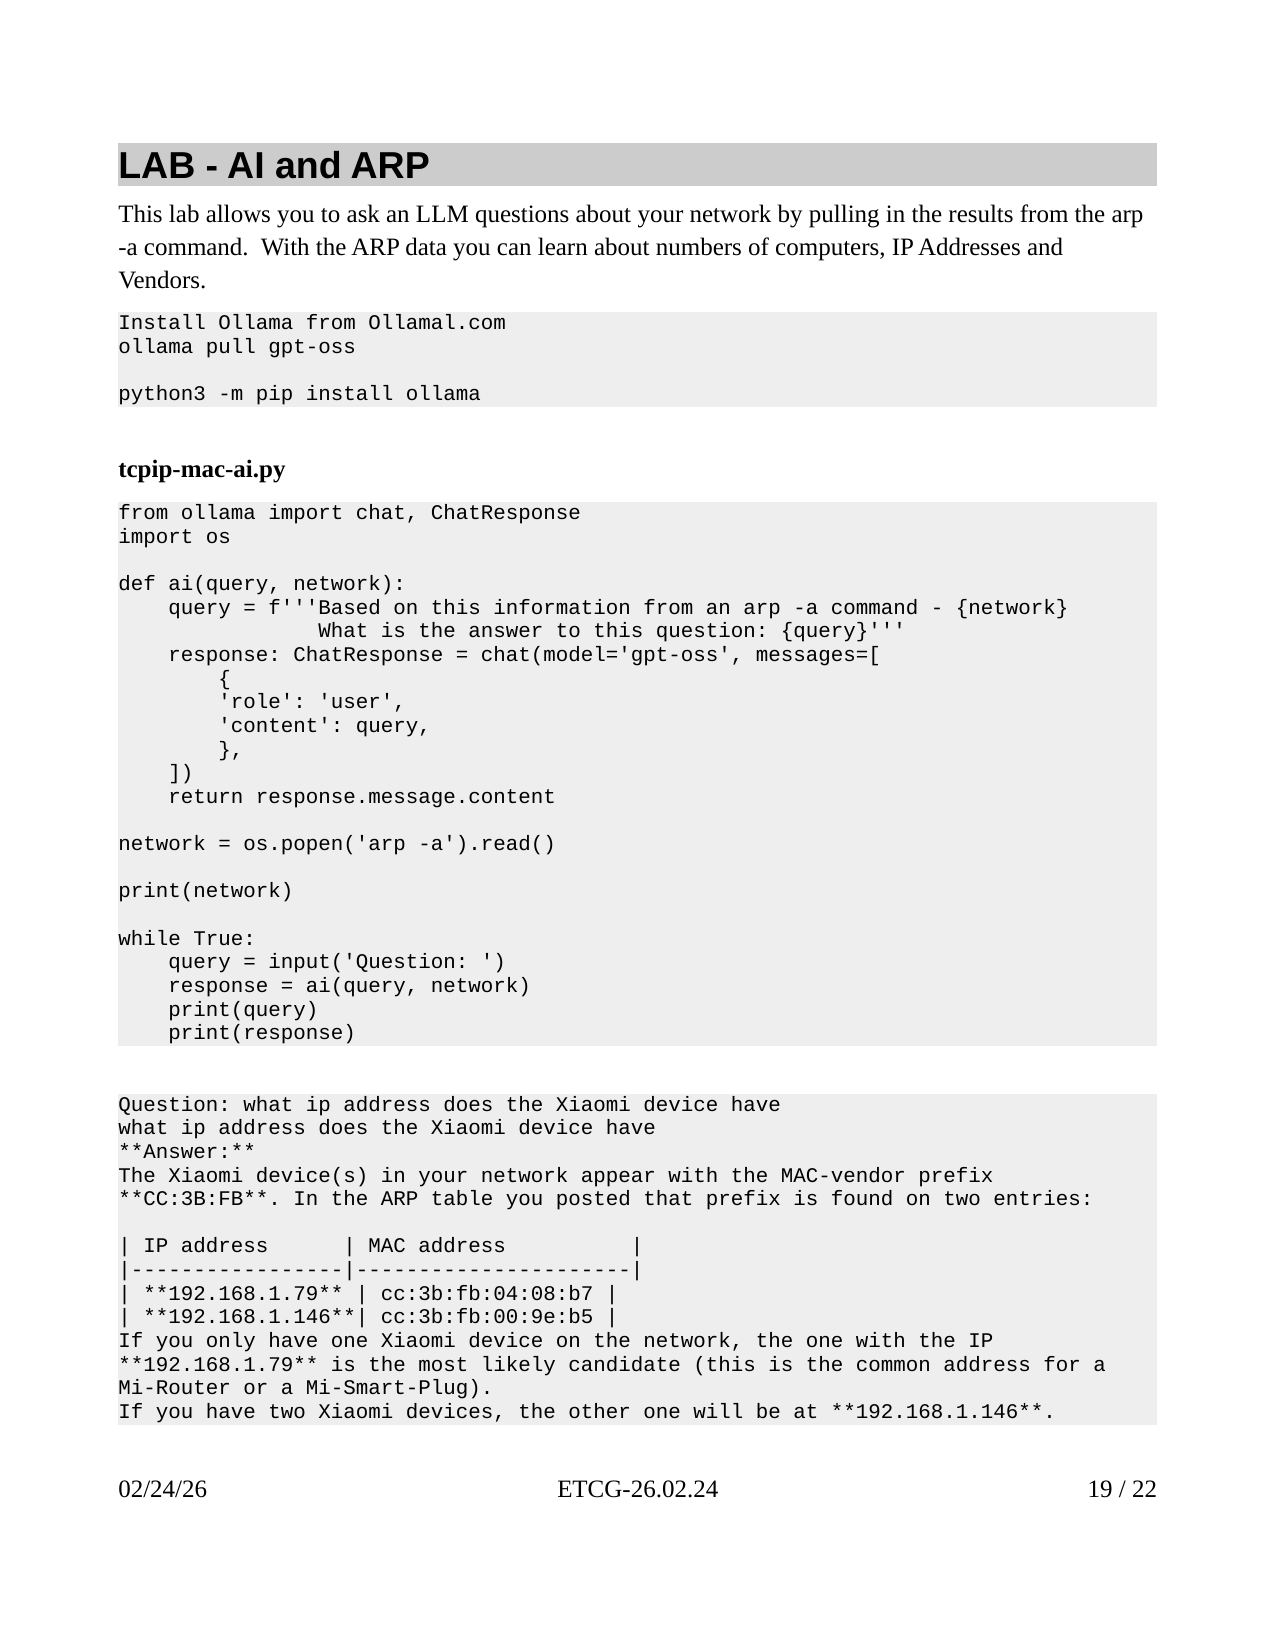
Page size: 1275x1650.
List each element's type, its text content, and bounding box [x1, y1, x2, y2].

text response = ai(query, network) [118, 975, 1157, 999]
text print(response) [118, 1022, 1157, 1046]
text Question: what ip address does the Xiaomi device have [118, 1094, 1157, 1117]
text If you only have one Xiaomi device on the network, the one with the IP **192.168.1.79** is the most likely candidate (this is the common address for a Mi‑Router or a Mi‑Smart‑Plug). [118, 1330, 1157, 1401]
text { [118, 668, 1157, 691]
text If you have two Xiaomi devices, the other one will be at **192.168.1.146**. [118, 1401, 1157, 1425]
text return response.message.content [118, 786, 1157, 809]
text The Xiaomi device(s) in your network appear with the MAC‑vendor prefix **CC:3B:FB**. In the ARP table you posted that prefix is found on two entries: [118, 1164, 1157, 1212]
text while True: [118, 928, 1157, 951]
text from ollama import chat, ChatResponse [118, 502, 1157, 526]
text import os [118, 526, 1157, 549]
text query = f'''Based on this information from an arp -a command - {network} [118, 597, 1157, 620]
text network = os.popen('arp -a').read() [118, 833, 1157, 857]
text def ai(query, network): [118, 573, 1157, 597]
text 'role': 'user', [118, 691, 1157, 715]
text ]) [118, 762, 1157, 786]
text Install Ollama from Ollamal.com [118, 312, 1157, 336]
text tcpip-mac-ai.py [118, 454, 1157, 483]
text This lab allows you to ask an LLM questions about your network by pulling in the results from the arp -a command. With the ARP data you can learn about numbers of computers, IP Addresses and Vendors. [118, 199, 1157, 293]
text print(query) [118, 999, 1157, 1022]
text python3 -m pip install ollama [118, 383, 1157, 407]
text | IP address | MAC address | [118, 1236, 1157, 1259]
subtitle LAB - AI and ARP [118, 143, 1157, 186]
text what ip address does the Xiaomi device have [118, 1117, 1157, 1141]
text | **192.168.1.79** | cc:3b:fb:04:08:b7 | [118, 1283, 1157, 1306]
text ollama pull gpt-oss [118, 336, 1157, 360]
text print(network) [118, 881, 1157, 904]
text 'content': query, [118, 715, 1157, 739]
text |-----------------|----------------------| [118, 1259, 1157, 1283]
text }, [118, 739, 1157, 762]
text | **192.168.1.146**| cc:3b:fb:00:9e:b5 | [118, 1306, 1157, 1330]
text **Answer:** [118, 1141, 1157, 1164]
text What is the answer to this question: {query}''' [118, 620, 1157, 644]
text response: ChatResponse = chat(model='gpt-oss', messages=[ [118, 644, 1157, 668]
text query = input('Question: ') [118, 951, 1157, 975]
